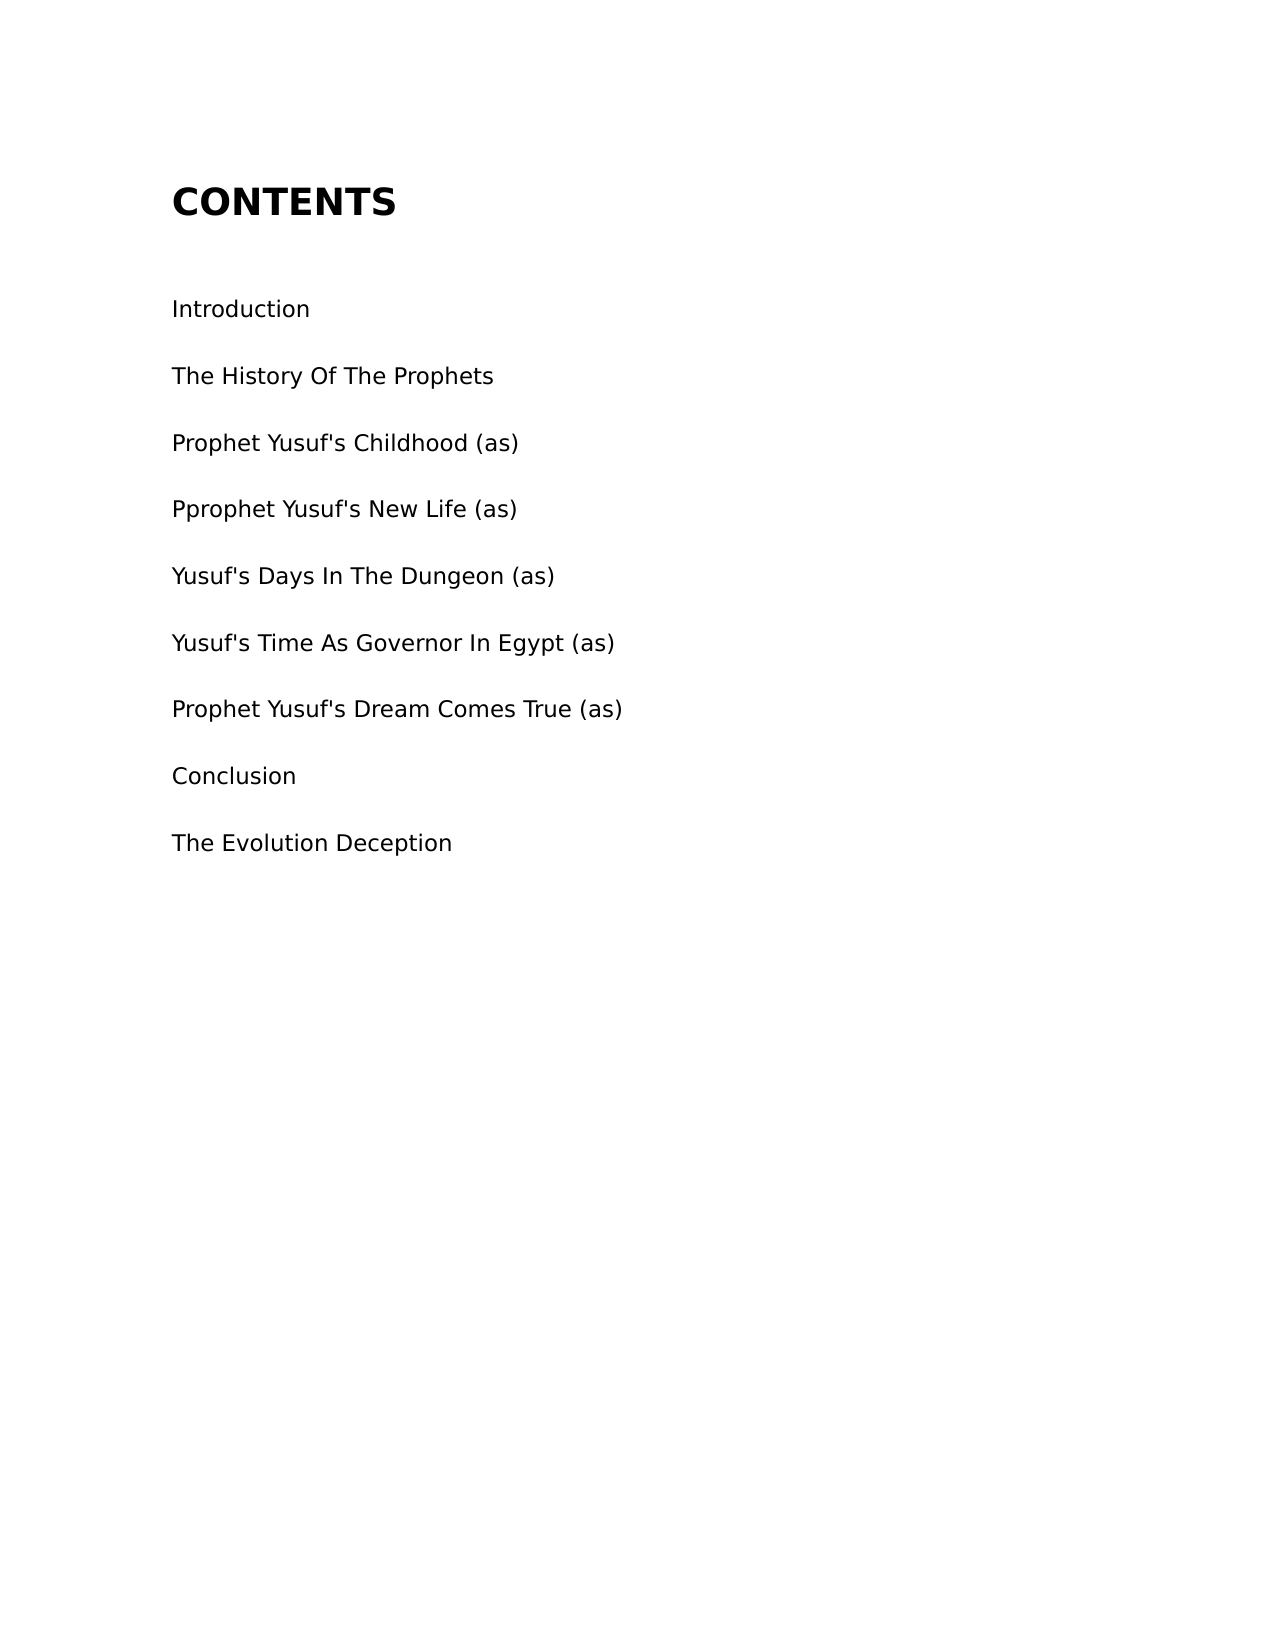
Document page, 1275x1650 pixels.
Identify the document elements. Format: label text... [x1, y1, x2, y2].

text Introduction [112, 291, 1145, 324]
text Prophet Yusuf's Childhood (as) [112, 424, 1145, 458]
text Yusuf's Time As Governor In Egypt (as) [112, 624, 1145, 658]
text Pprophet Yusuf's New Life (as) [112, 491, 1145, 524]
text CONTENTS [112, 181, 1145, 224]
text Yusuf's Days In The Dungeon (as) [112, 558, 1145, 591]
text The History Of The Prophets [112, 358, 1145, 391]
text Conclusion [112, 758, 1145, 791]
text The Evolution Deception [112, 824, 1145, 858]
text Prophet Yusuf's Dream Comes True (as) [112, 691, 1145, 724]
